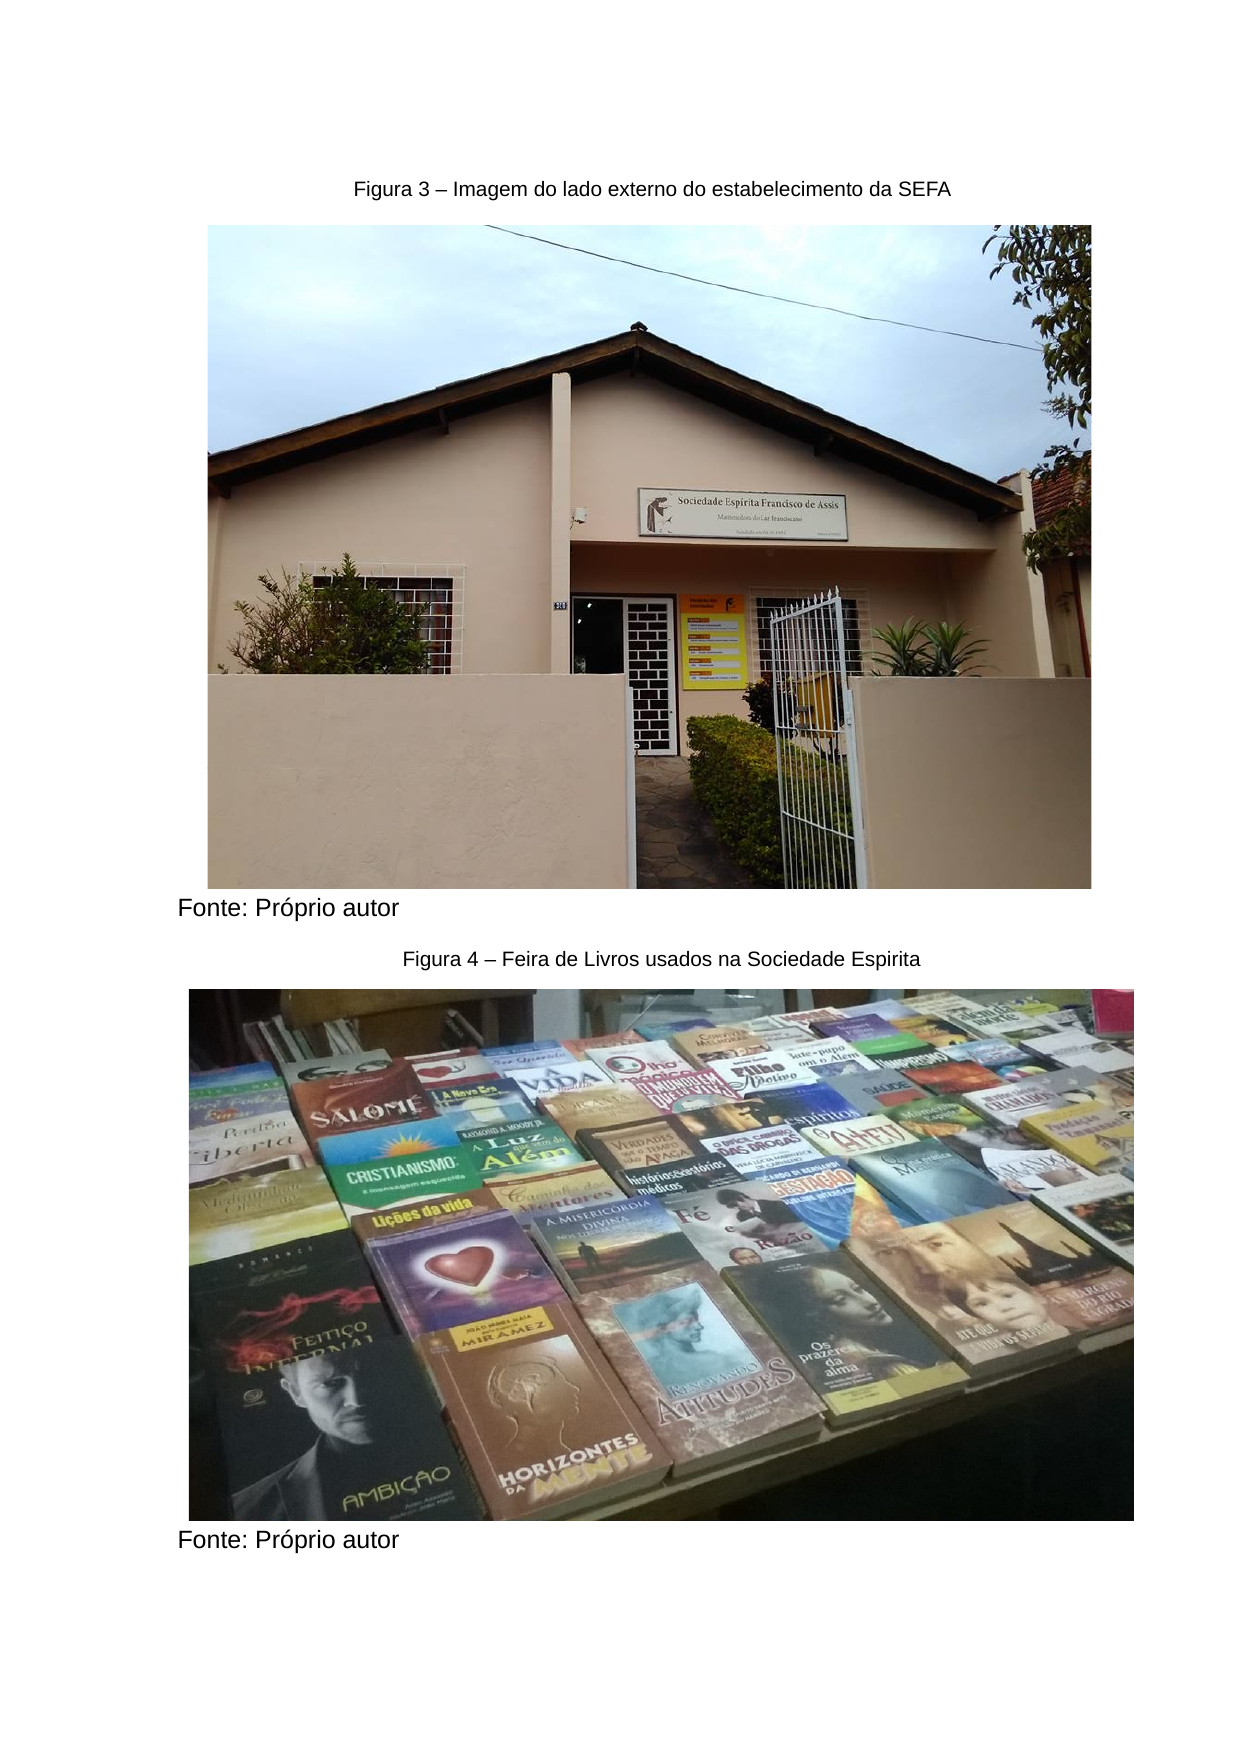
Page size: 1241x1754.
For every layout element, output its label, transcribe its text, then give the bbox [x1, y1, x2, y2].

text Fonte: Próprio autor [177, 226, 1122, 921]
text Figura 4 – Feira de Livros usados na Sociedade Espirita [177, 947, 1122, 971]
text Fonte: Próprio autor [177, 996, 1122, 1554]
text Figura 3 – Imagem do lado externo do estabelecimento da SEFA [177, 177, 1122, 201]
picture [188, 989, 1134, 1521]
picture [207, 225, 1092, 889]
